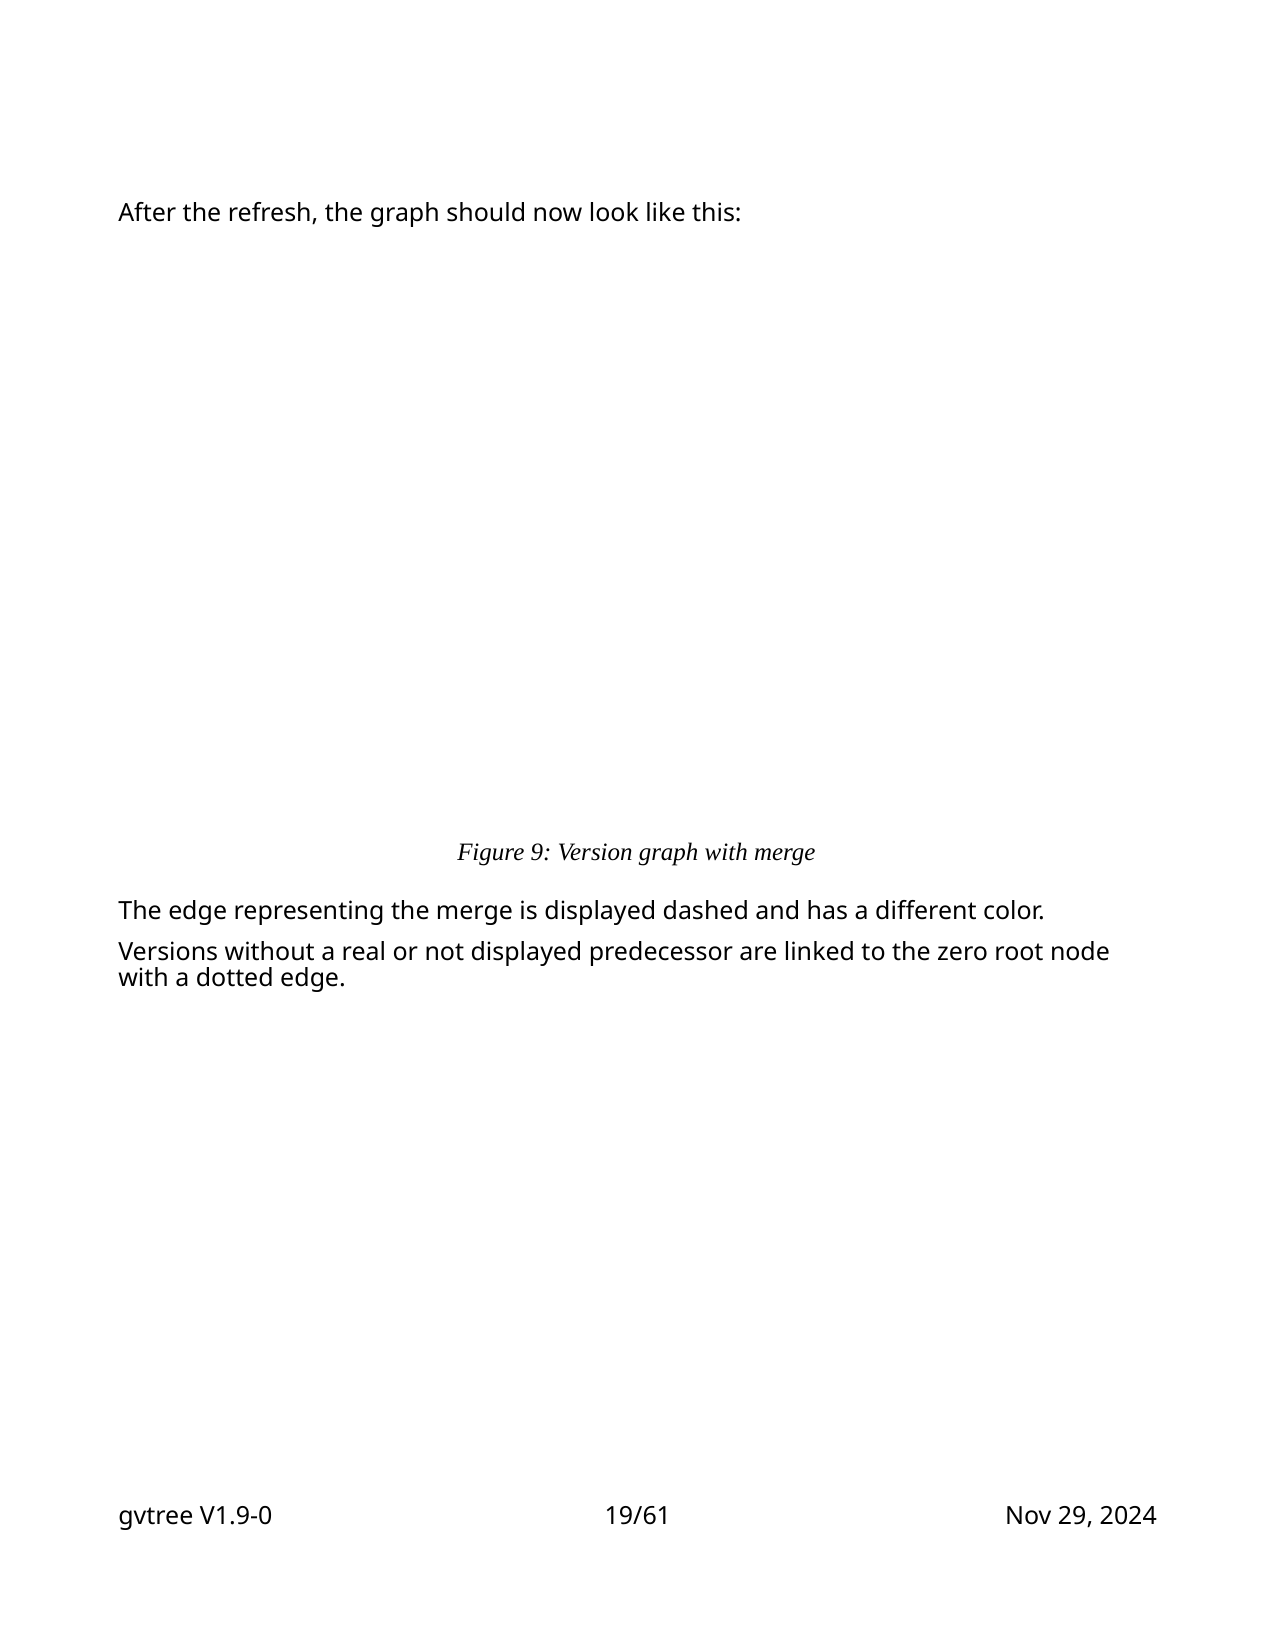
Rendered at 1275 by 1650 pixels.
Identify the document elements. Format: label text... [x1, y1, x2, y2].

text Versions without a real or not displayed predecessor are linked to the zero root node with a dotted edge. [118, 939, 1157, 992]
text The edge representing the merge is displayed dashed and has a different color. [118, 898, 1157, 924]
text Figure 9: Version graph with merge [240, 254, 1035, 866]
text After the refresh, the graph should now look like this: [118, 200, 1157, 227]
